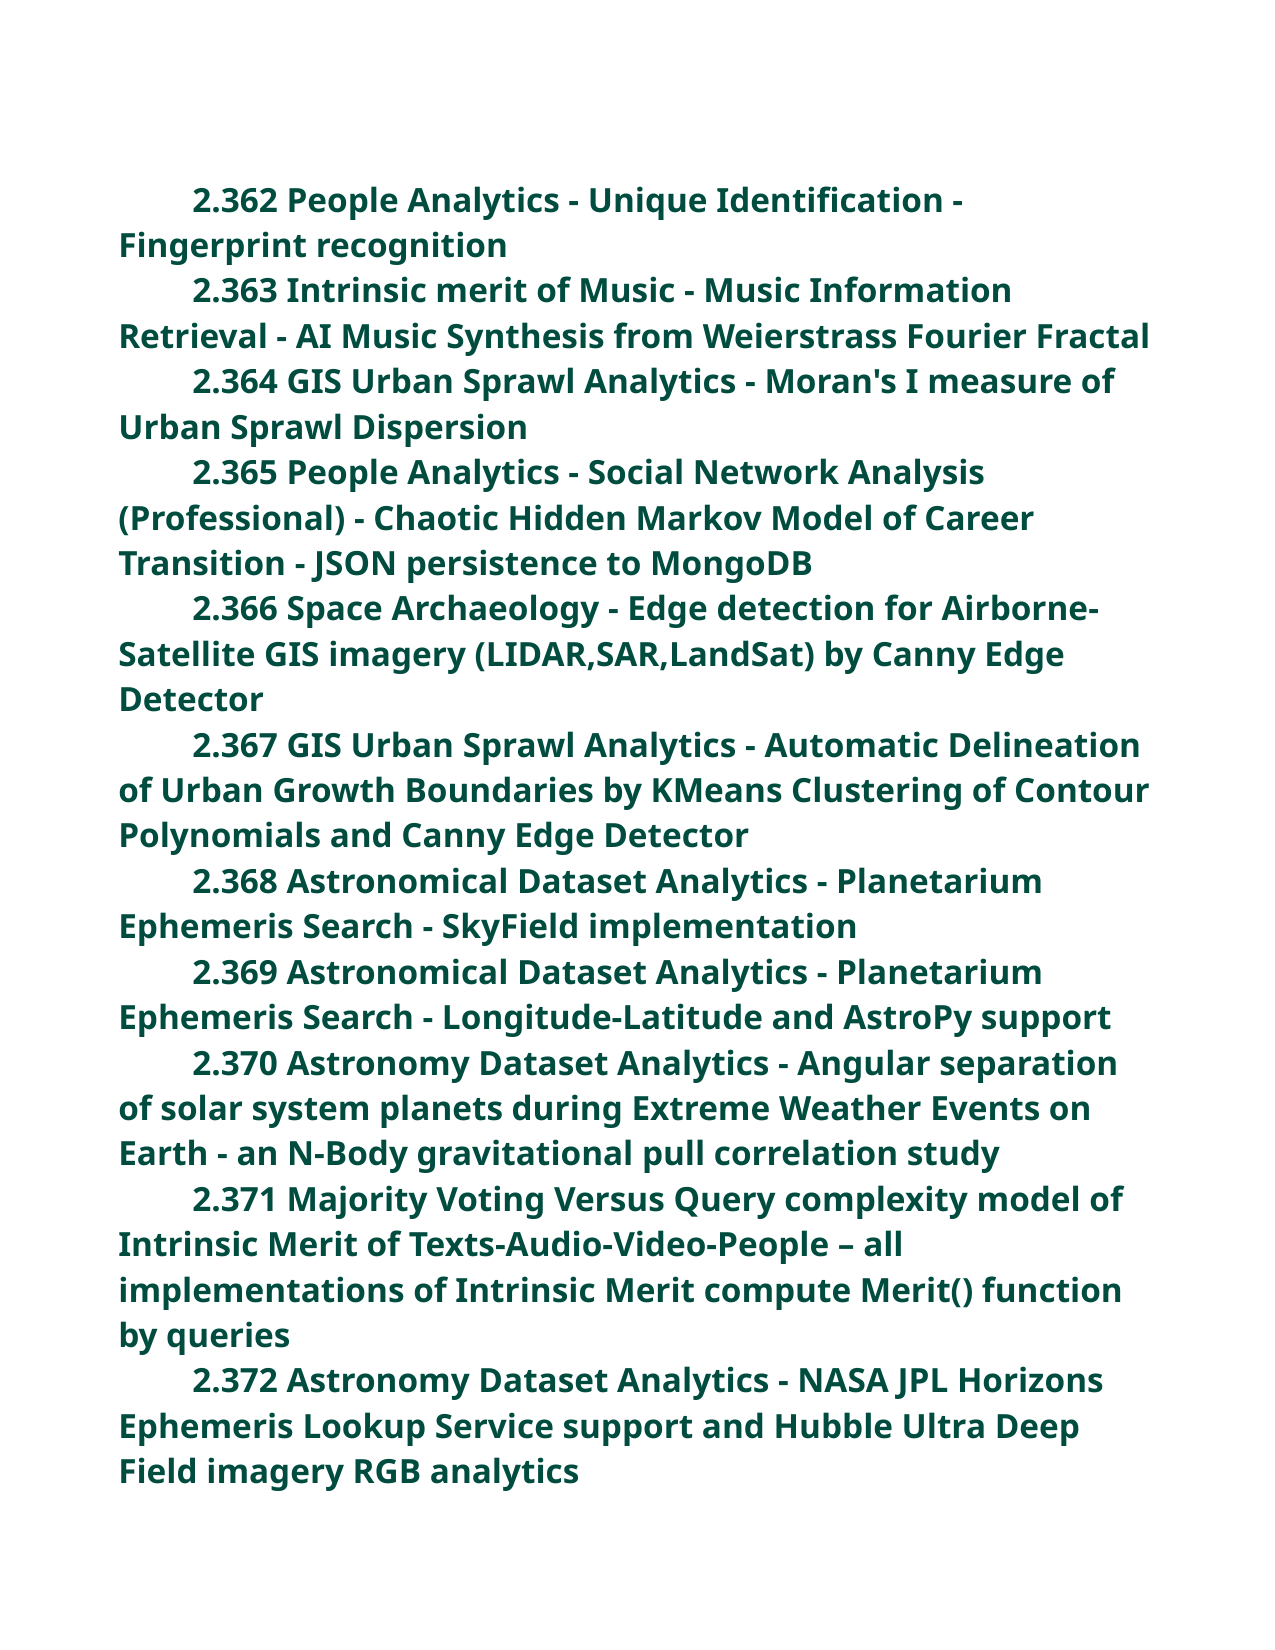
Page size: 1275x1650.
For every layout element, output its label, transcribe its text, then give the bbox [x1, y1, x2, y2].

text 2.366 Space Archaeology - Edge detection for Airborne-Satellite GIS imagery (LIDAR,SAR,LandSat) by Canny Edge Detector [118, 585, 1157, 721]
text 2.372 Astronomy Dataset Analytics - NASA JPL Horizons Ephemeris Lookup Service support and Hubble Ultra Deep Field imagery RGB analytics [118, 1357, 1157, 1493]
text 2.364 GIS Urban Sprawl Analytics - Moran's I measure of Urban Sprawl Dispersion [118, 358, 1157, 449]
text 2.368 Astronomical Dataset Analytics - Planetarium Ephemeris Search - SkyField implementation [118, 858, 1157, 948]
text 2.362 People Analytics - Unique Identification - Fingerprint recognition [118, 176, 1157, 267]
text 2.363 Intrinsic merit of Music - Music Information Retrieval - AI Music Synthesis from Weierstrass Fourier Fractal [118, 267, 1157, 358]
text 2.371 Majority Voting Versus Query complexity model of Intrinsic Merit of Texts-Audio-Video-People – all implementations of Intrinsic Merit compute Merit() function by queries [118, 1176, 1157, 1357]
text 2.369 Astronomical Dataset Analytics - Planetarium Ephemeris Search - Longitude-Latitude and AstroPy support [118, 948, 1157, 1039]
text 2.367 GIS Urban Sprawl Analytics - Automatic Delineation of Urban Growth Boundaries by KMeans Clustering of Contour Polynomials and Canny Edge Detector [118, 721, 1157, 858]
text 2.365 People Analytics - Social Network Analysis (Professional) - Chaotic Hidden Markov Model of Career Transition - JSON persistence to MongoDB [118, 449, 1157, 585]
text 2.370 Astronomy Dataset Analytics - Angular separation of solar system planets during Extreme Weather Events on Earth - an N-Body gravitational pull correlation study [118, 1039, 1157, 1176]
